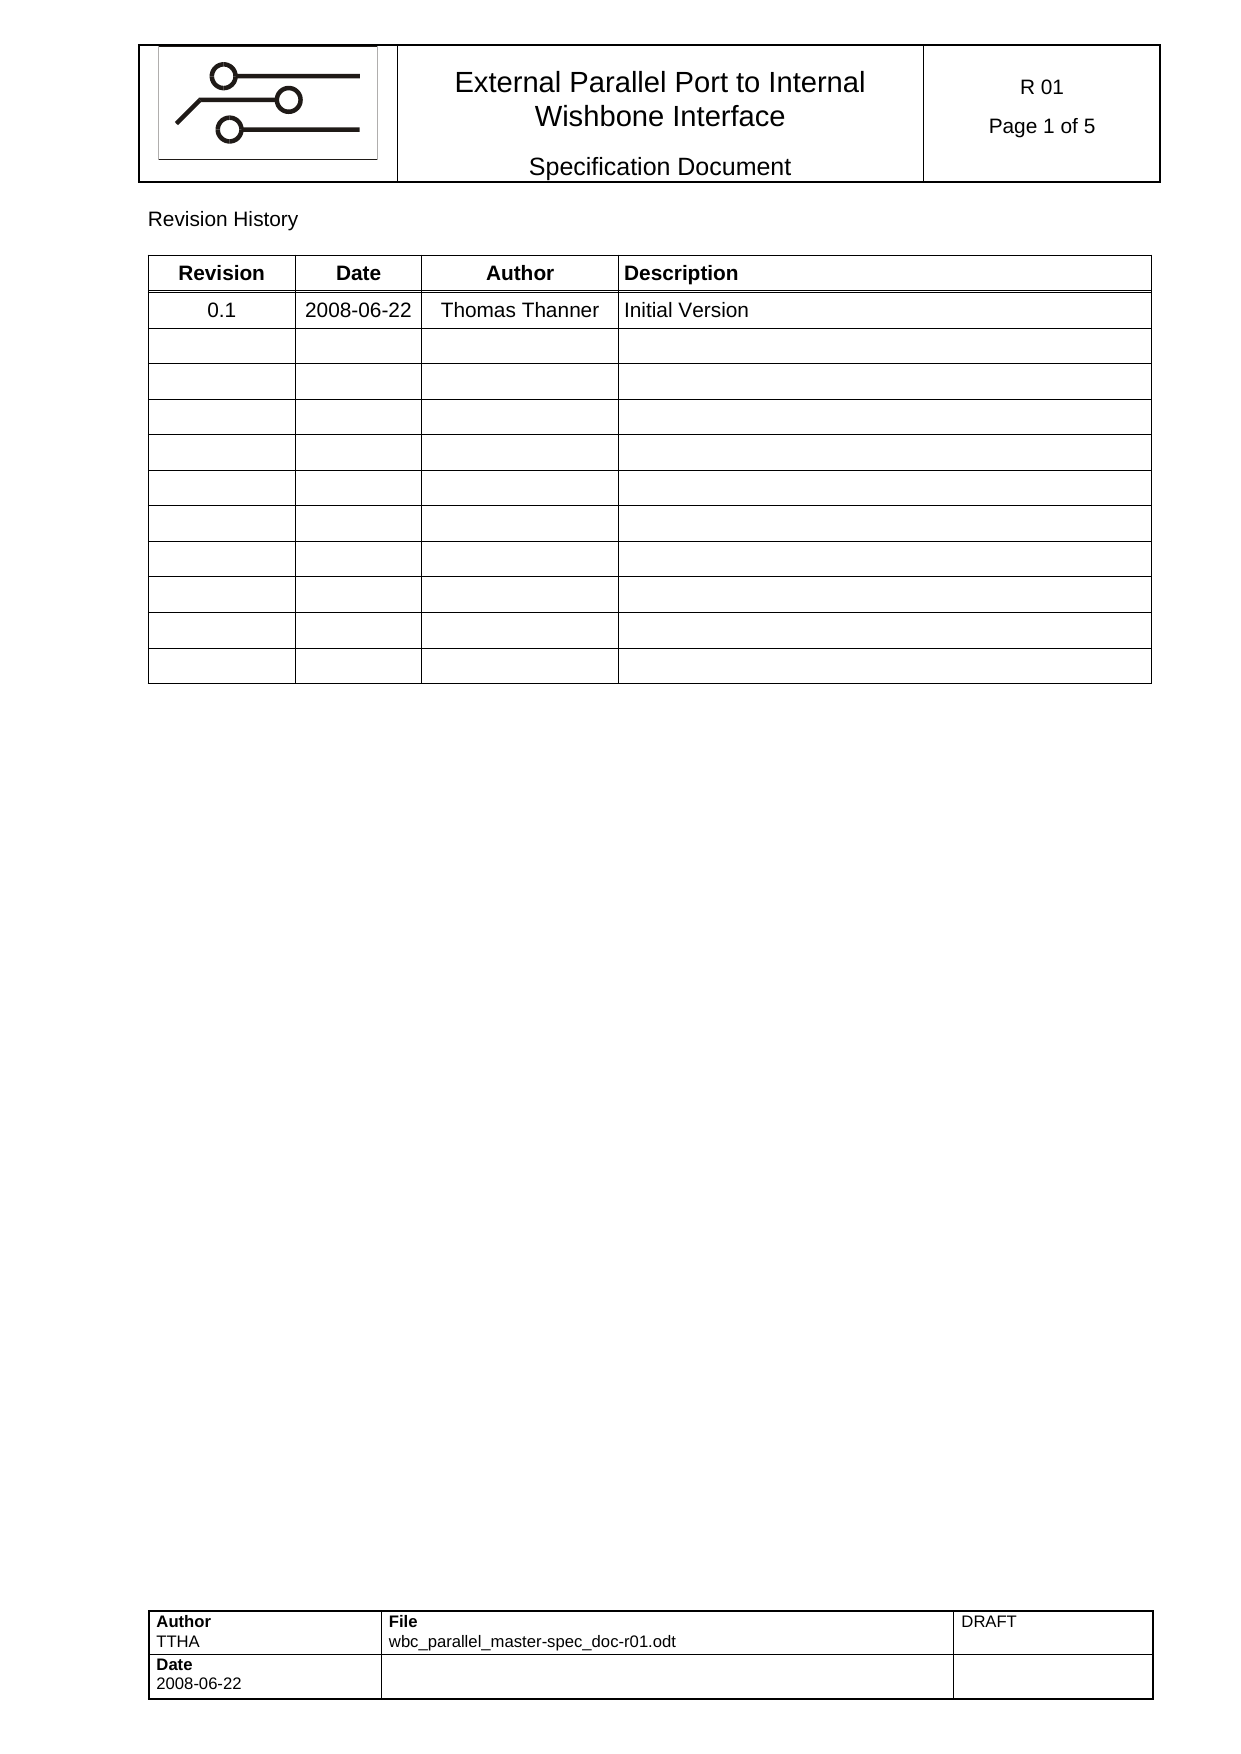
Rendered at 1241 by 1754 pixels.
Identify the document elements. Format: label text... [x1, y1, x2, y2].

table_cell [619, 471, 1151, 505]
table_header Date [296, 256, 421, 290]
table_cell [296, 364, 421, 399]
table_cell [619, 329, 1151, 363]
table_cell [422, 471, 618, 505]
table_cell [422, 649, 618, 683]
table_cell [149, 542, 295, 576]
table_cell [149, 329, 295, 363]
table_cell Initial Version [619, 293, 1151, 328]
table_cell [149, 613, 295, 647]
table_cell [422, 577, 618, 612]
table_cell [149, 364, 295, 399]
table_cell [296, 649, 421, 683]
table_cell [619, 364, 1151, 399]
table_header Revision [149, 256, 295, 290]
text Revision History [148, 207, 1151, 231]
table_cell [422, 400, 618, 434]
table_cell [296, 542, 421, 576]
table_cell [422, 435, 618, 470]
table_cell [296, 506, 421, 541]
table_cell [422, 613, 618, 647]
table_cell [149, 649, 295, 683]
table_cell [296, 471, 421, 505]
table_cell [422, 506, 618, 541]
table_cell [296, 329, 421, 363]
table_cell [149, 435, 295, 470]
table_cell [619, 435, 1151, 470]
table_cell [296, 435, 421, 470]
table_cell 2008-06-22 [296, 293, 421, 328]
table_header Author [422, 256, 618, 290]
table_cell [619, 577, 1151, 612]
table_cell [619, 400, 1151, 434]
table_cell [149, 400, 295, 434]
table_cell [422, 542, 618, 576]
table_cell [296, 400, 421, 434]
table_cell [149, 506, 295, 541]
table_cell 0.1 [149, 293, 295, 328]
table_header Description [619, 256, 1151, 290]
table_cell [149, 577, 295, 612]
table_cell [619, 542, 1151, 576]
table_cell [149, 471, 295, 505]
table_cell [619, 649, 1151, 683]
table_cell [422, 364, 618, 399]
table_cell [296, 613, 421, 647]
table_cell [619, 613, 1151, 647]
table_cell [296, 577, 421, 612]
table_cell [422, 329, 618, 363]
table_cell Thomas Thanner [422, 293, 618, 328]
table_cell [619, 506, 1151, 541]
